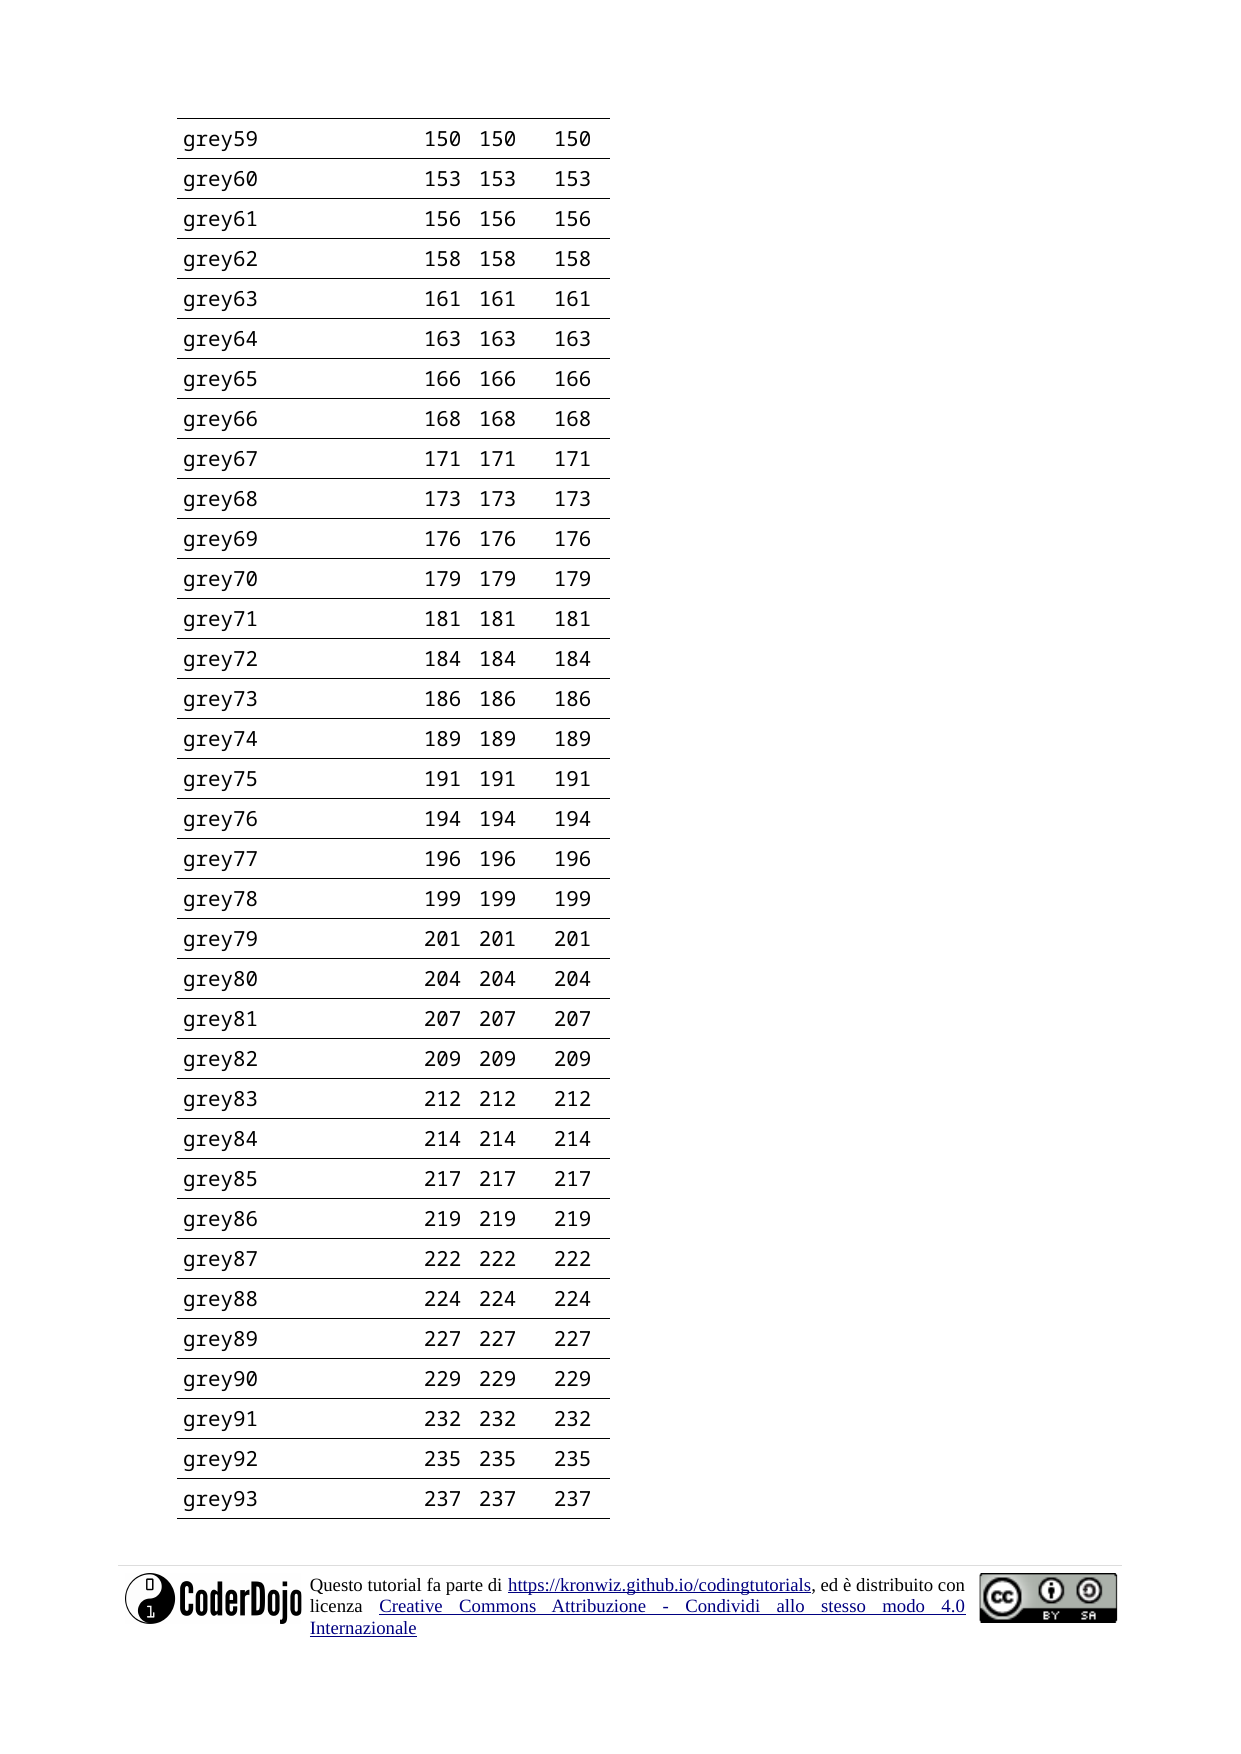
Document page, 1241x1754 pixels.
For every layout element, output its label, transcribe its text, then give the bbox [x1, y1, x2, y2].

table_cell 166 [548, 359, 610, 398]
table_cell 194 [418, 799, 473, 838]
table_cell 186 [548, 679, 610, 718]
table_cell 161 [473, 279, 548, 318]
table_cell grey72 [177, 639, 418, 678]
table_cell 209 [548, 1039, 610, 1078]
table_cell 161 [548, 279, 610, 318]
table_cell 171 [473, 439, 548, 478]
table_cell 209 [473, 1039, 548, 1078]
table_cell 214 [473, 1119, 548, 1158]
table_cell 199 [548, 879, 610, 918]
table_cell 219 [548, 1199, 610, 1238]
table_cell 166 [473, 359, 548, 398]
table_cell 212 [418, 1079, 473, 1118]
table_cell 224 [473, 1279, 548, 1318]
table_cell 194 [473, 799, 548, 838]
table_cell grey84 [177, 1119, 418, 1158]
table_cell grey88 [177, 1279, 418, 1318]
table_cell 186 [418, 679, 473, 718]
table_cell 201 [473, 919, 548, 958]
table_cell grey76 [177, 799, 418, 838]
table_cell grey82 [177, 1039, 418, 1078]
table_cell 166 [418, 359, 473, 398]
table_cell grey86 [177, 1199, 418, 1238]
table_cell 227 [473, 1319, 548, 1358]
table_cell 199 [418, 879, 473, 918]
table_cell 189 [548, 719, 610, 758]
table_cell 150 [418, 119, 473, 158]
table_cell 156 [473, 199, 548, 238]
table_cell 181 [548, 599, 610, 638]
table_cell grey92 [177, 1439, 418, 1478]
picture [125, 1573, 302, 1624]
table_cell grey66 [177, 399, 418, 438]
table_cell 204 [418, 959, 473, 998]
table_cell 153 [548, 159, 610, 198]
table_cell 179 [473, 559, 548, 598]
table_cell 204 [473, 959, 548, 998]
table_cell 232 [418, 1399, 473, 1438]
table_cell 227 [418, 1319, 473, 1358]
table_cell 168 [473, 399, 548, 438]
table_cell 153 [418, 159, 473, 198]
table_cell grey91 [177, 1399, 418, 1438]
table_cell grey67 [177, 439, 418, 478]
table_cell grey77 [177, 839, 418, 878]
table_cell 209 [418, 1039, 473, 1078]
table_cell grey73 [177, 679, 418, 718]
table_cell 199 [473, 879, 548, 918]
table_cell grey90 [177, 1359, 418, 1398]
table_cell 158 [473, 239, 548, 278]
table_cell 179 [548, 559, 610, 598]
table_cell 156 [548, 199, 610, 238]
table_cell 217 [548, 1159, 610, 1198]
table_cell 184 [418, 639, 473, 678]
table_cell grey71 [177, 599, 418, 638]
table_cell 207 [548, 999, 610, 1038]
table_cell grey89 [177, 1319, 418, 1358]
table_cell 214 [548, 1119, 610, 1158]
table_cell 153 [473, 159, 548, 198]
table_cell grey70 [177, 559, 418, 598]
table_cell grey64 [177, 319, 418, 358]
table_cell 235 [418, 1439, 473, 1478]
table_cell grey62 [177, 239, 418, 278]
table_cell 212 [548, 1079, 610, 1118]
table_cell 156 [418, 199, 473, 238]
table_cell 171 [548, 439, 610, 478]
table_cell 217 [473, 1159, 548, 1198]
table_cell 219 [473, 1199, 548, 1238]
table_cell grey78 [177, 879, 418, 918]
table_cell 207 [418, 999, 473, 1038]
table_cell 214 [418, 1119, 473, 1158]
table_cell 194 [548, 799, 610, 838]
table_cell 184 [473, 639, 548, 678]
table_cell 189 [473, 719, 548, 758]
table_cell 235 [473, 1439, 548, 1478]
table_cell 189 [418, 719, 473, 758]
table_cell grey87 [177, 1239, 418, 1278]
table_cell 219 [418, 1199, 473, 1238]
table_cell 173 [473, 479, 548, 518]
table_cell 163 [473, 319, 548, 358]
table_cell 229 [418, 1359, 473, 1398]
table_cell grey93 [177, 1479, 418, 1518]
table_cell 173 [548, 479, 610, 518]
table_cell 150 [473, 119, 548, 158]
table_cell 171 [418, 439, 473, 478]
table_cell grey63 [177, 279, 418, 318]
table_cell grey69 [177, 519, 418, 558]
table_cell 196 [548, 839, 610, 878]
table_cell 158 [548, 239, 610, 278]
table_cell 204 [548, 959, 610, 998]
table_cell 229 [548, 1359, 610, 1398]
table_cell 181 [473, 599, 548, 638]
table_cell grey61 [177, 199, 418, 238]
table_cell grey75 [177, 759, 418, 798]
picture [979, 1573, 1118, 1623]
table_cell 217 [418, 1159, 473, 1198]
table_cell 224 [548, 1279, 610, 1318]
table_cell 201 [548, 919, 610, 958]
table_cell 158 [418, 239, 473, 278]
table_cell 232 [473, 1399, 548, 1438]
table_cell 191 [548, 759, 610, 798]
table_cell 176 [473, 519, 548, 558]
table_cell 212 [473, 1079, 548, 1118]
table_cell grey60 [177, 159, 418, 198]
table_cell 176 [548, 519, 610, 558]
table_cell 163 [418, 319, 473, 358]
table_cell 227 [548, 1319, 610, 1358]
table_cell 222 [473, 1239, 548, 1278]
table_cell grey81 [177, 999, 418, 1038]
table_cell grey74 [177, 719, 418, 758]
table_cell grey79 [177, 919, 418, 958]
table_cell 196 [418, 839, 473, 878]
table_cell 168 [418, 399, 473, 438]
table_cell 161 [418, 279, 473, 318]
table_cell grey68 [177, 479, 418, 518]
table_cell 229 [473, 1359, 548, 1398]
table_cell 224 [418, 1279, 473, 1318]
table_cell 196 [473, 839, 548, 878]
table_cell 173 [418, 479, 473, 518]
table_cell 176 [418, 519, 473, 558]
table_cell 237 [548, 1479, 610, 1518]
table_cell 150 [548, 119, 610, 158]
table_cell grey80 [177, 959, 418, 998]
table_cell 181 [418, 599, 473, 638]
table_cell 168 [548, 399, 610, 438]
table_cell 191 [473, 759, 548, 798]
table_cell 184 [548, 639, 610, 678]
table_cell 237 [473, 1479, 548, 1518]
table_cell 179 [418, 559, 473, 598]
table_cell 191 [418, 759, 473, 798]
table_cell 222 [418, 1239, 473, 1278]
table_cell 222 [548, 1239, 610, 1278]
table_cell 207 [473, 999, 548, 1038]
table_cell 232 [548, 1399, 610, 1438]
table_cell grey65 [177, 359, 418, 398]
table_cell grey59 [177, 119, 418, 158]
table_cell grey85 [177, 1159, 418, 1198]
table_cell 235 [548, 1439, 610, 1478]
table_cell 201 [418, 919, 473, 958]
table_cell 237 [418, 1479, 473, 1518]
table_cell 186 [473, 679, 548, 718]
table_cell grey83 [177, 1079, 418, 1118]
table_cell 163 [548, 319, 610, 358]
